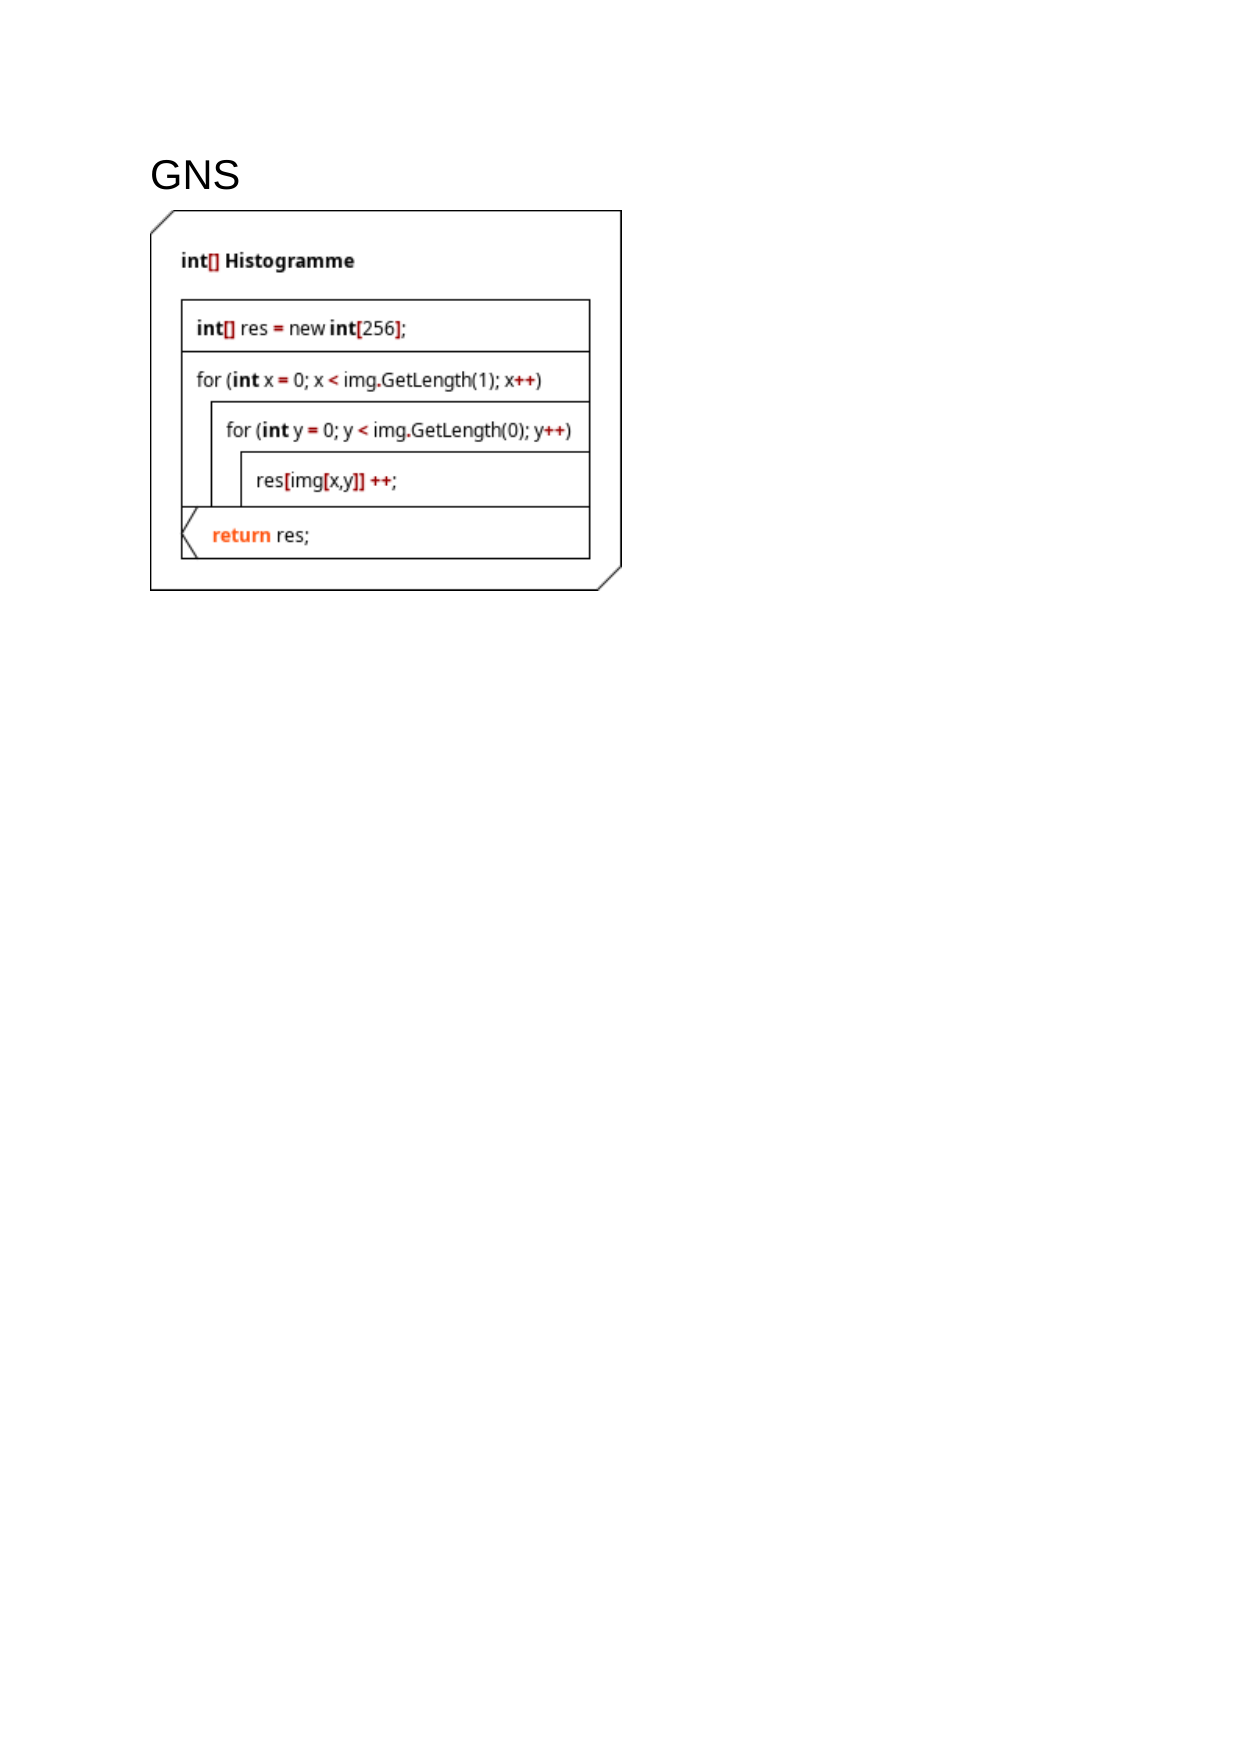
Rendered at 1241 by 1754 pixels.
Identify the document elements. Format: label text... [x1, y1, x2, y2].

subtitle GNS [150, 150, 1090, 198]
picture [150, 210, 622, 591]
